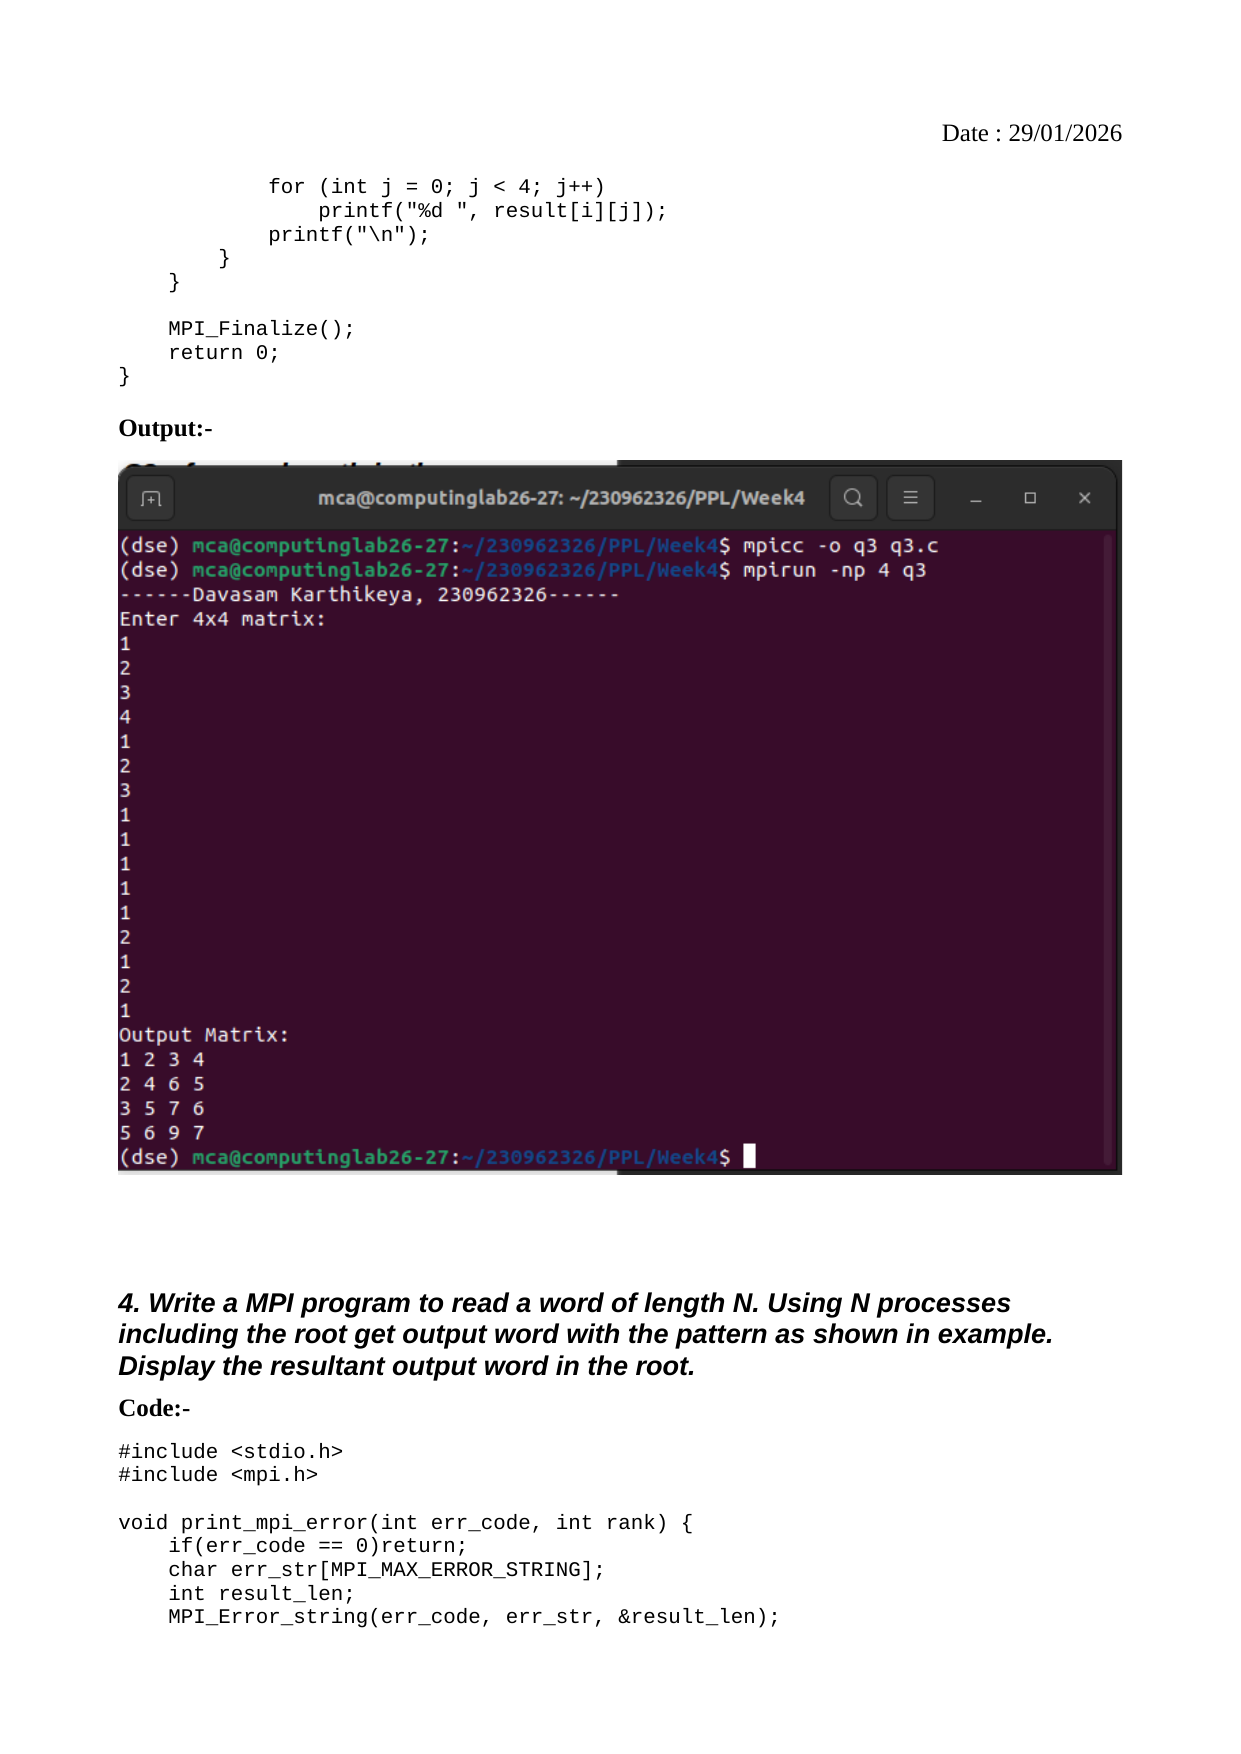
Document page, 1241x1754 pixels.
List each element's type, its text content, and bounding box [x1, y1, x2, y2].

text } [118, 366, 1122, 389]
text #include <mpi.h> [118, 1464, 1122, 1488]
text #include <stdio.h> [118, 1441, 1122, 1464]
text MPI_Error_string(err_code, err_str, &result_len); [118, 1606, 1122, 1630]
text printf("%d ", result[i][j]); [118, 200, 1122, 224]
text for (int j = 0; j < 4; j++) [118, 176, 1122, 200]
text char err_str[MPI_MAX_ERROR_STRING]; [118, 1559, 1122, 1583]
text void print_mpi_error(int err_code, int rank) { [118, 1512, 1122, 1535]
text return 0; [118, 342, 1122, 366]
text Code:- [118, 1393, 1122, 1422]
text printf("\n"); [118, 224, 1122, 247]
text int result_len; [118, 1583, 1122, 1606]
subtitle 4. Write a MPI program to read a word of length N. Using N processes including the root get output word with the pattern as shown in example. Display the resultant output word in the root. [118, 1287, 1122, 1381]
text if(err_code == 0)return; [118, 1535, 1122, 1559]
text MPI_Finalize(); [118, 318, 1122, 342]
text } [118, 271, 1122, 294]
text } [118, 247, 1122, 271]
text Output:- [118, 413, 1122, 442]
picture [118, 460, 1123, 1175]
